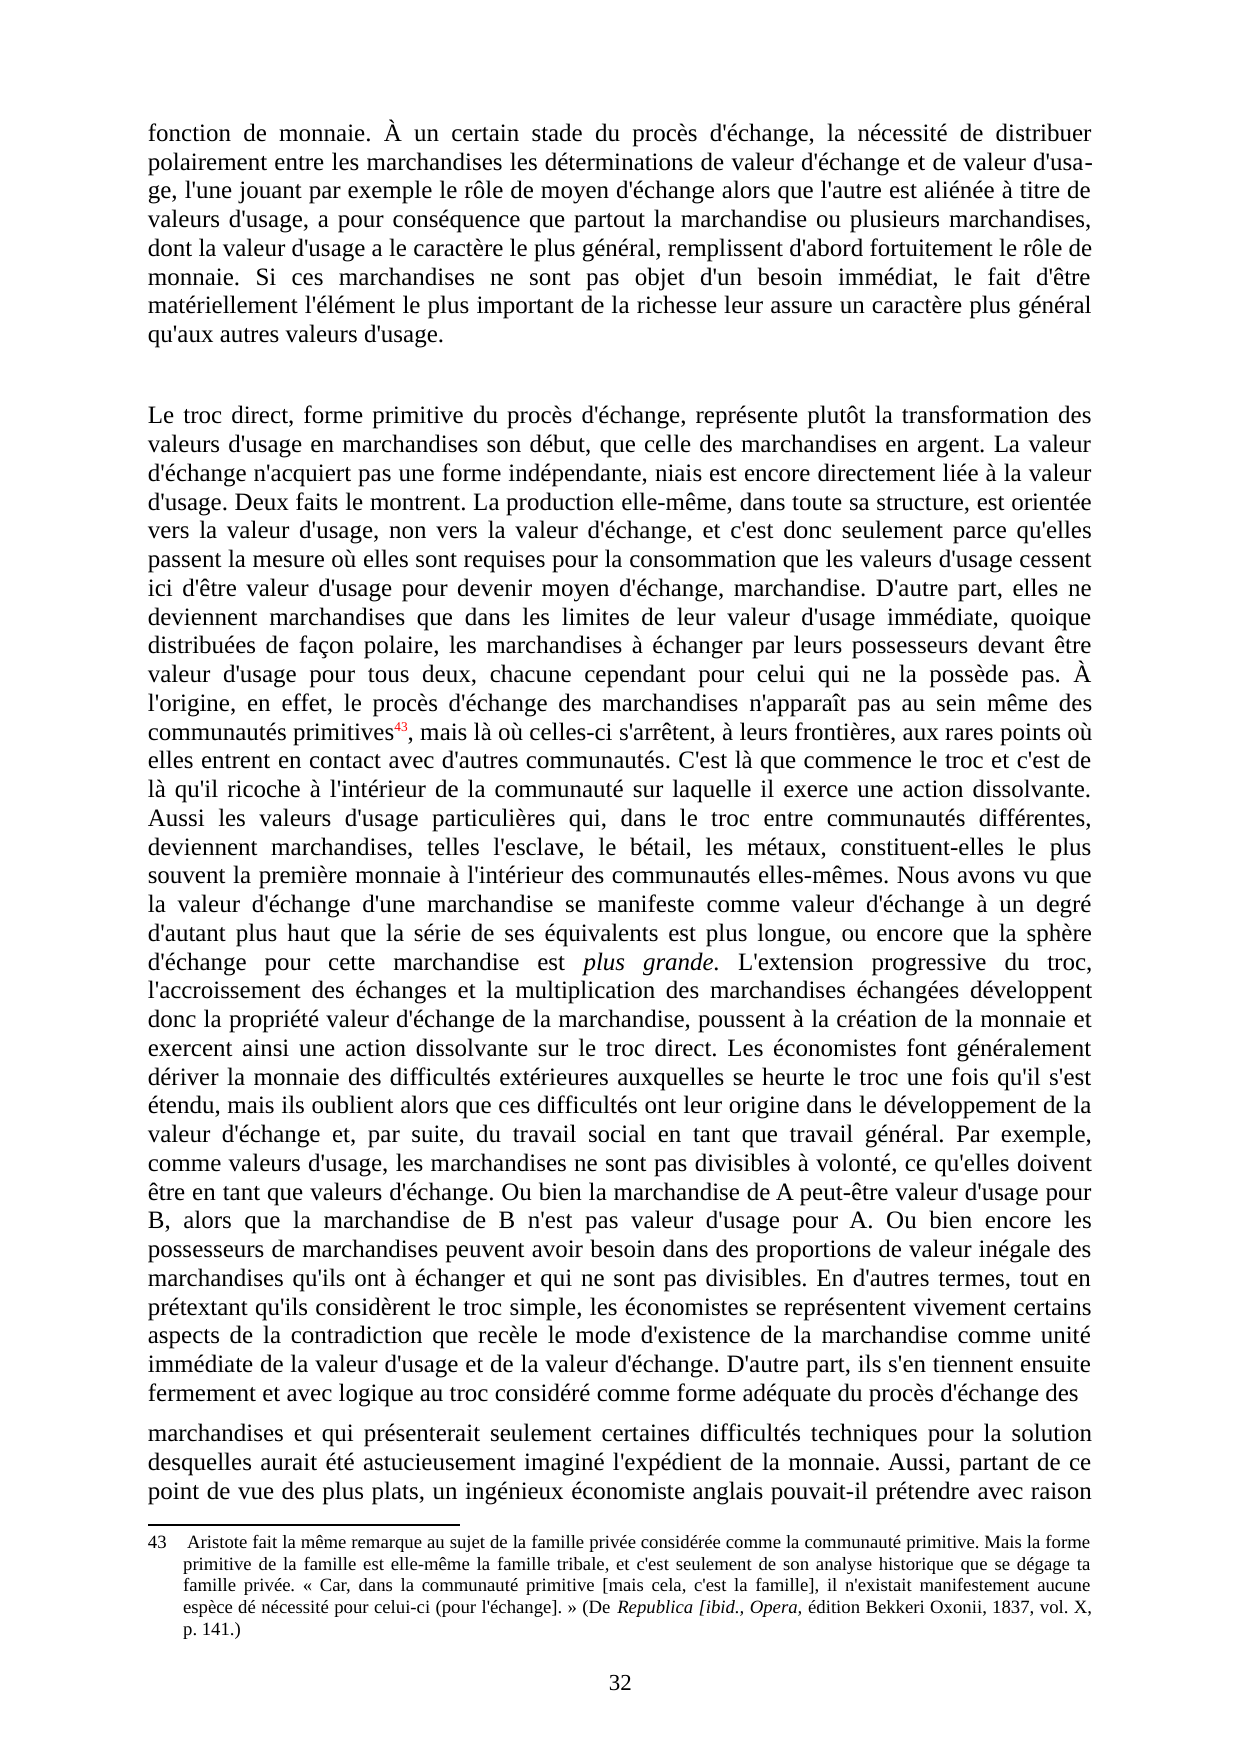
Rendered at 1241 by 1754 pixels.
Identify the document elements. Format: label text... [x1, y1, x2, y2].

text Le troc direct, forme primitive du procès d'échange, représente plutôt la transformation des valeurs d'usage en marchandises son début, que celle des marchandises en argent. La valeur d'échange n'acquiert pas une forme indépendante, niais est encore directement liée à la valeur d'usage. Deux faits le montrent. La production elle-même, dans toute sa structure, est orientée vers la valeur d'usage, non vers la valeur d'échange, et c'est donc seulement parce qu'elles passent la mesure où elles sont requises pour la consommation que les valeurs d'usage cessent ici d'être valeur d'usage pour devenir moyen d'échange, marchandise. D'autre part, elles ne deviennent marchandises que dans les limites de leur valeur d'usage immédiate, quoique distribuées de façon polaire, les marchandises à échanger par leurs possesseurs devant être valeur d'usage pour tous deux, chacune cependant pour celui qui ne la possède pas. À l'origine, en effet, le procès d'échange des marchandises n'apparaît pas au sein même des communautés primitives, mais là où celles-ci s'arrêtent, à leurs frontières, aux rares points où elles entrent en contact avec d'autres communautés. C'est là que commence le troc et c'est de là qu'il ricoche à l'intérieur de la communauté sur laquelle il exerce une action dissolvante. Aussi les valeurs d'usage particulières qui, dans le troc entre communautés différentes, deviennent marchandises, telles l'esclave, le bétail, les métaux, constituent-elles le plus souvent la première monnaie à l'intérieur des communautés elles-mêmes. Nous avons vu que la valeur d'échange d'une marchandise se manifeste comme valeur d'échange à un degré d'autant plus haut que la série de ses équivalents est plus longue, ou encore que la sphère d'échange pour cette marchandise est plus grande. L'extension progressive du troc, l'accroissement des échanges et la multiplication des marchandises échangées développent donc la propriété valeur d'échange de la marchandise, poussent à la création de la monnaie et exercent ainsi une action dissolvante sur le troc direct. Les économistes font généralement dériver la monnaie des difficultés extérieures auxquelles se heurte le troc une fois qu'il s'est étendu, mais ils oublient alors que ces difficultés ont leur origine dans le développement de la valeur d'échange et, par suite, du travail social en tant que travail général. Par exemple, comme valeurs d'usage, les marchandises ne sont pas divisibles à volonté, ce qu'elles doivent être en tant que valeurs d'échange. Ou bien la marchandise de A peut-être valeur d'usage pour B, alors que la marchandise de B n'est pas valeur d'usage pour A. Ou bien encore les possesseurs de marchandises peuvent avoir besoin dans des proportions de valeur inégale des marchandises qu'ils ont à échanger et qui ne sont pas divisibles. En d'autres termes, tout en prétextant qu'ils considèrent le troc simple, les économistes se représentent vivement certains aspects de la contradiction que recèle le mode d'existence de la marchandise comme unité immédiate de la valeur d'usage et de la valeur d'échange. D'autre part, ils s'en tiennent ensuite fermement et avec logique au troc considéré comme forme adéquate du procès d'échange des [148, 400, 1093, 1407]
text marchandises et qui présenterait seulement certaines difficultés techniques pour la solution desquelles aurait été astucieusement imaginé l'expédient de la monnaie. Aussi, partant de ce point de vue des plus plats, un ingénieux économiste anglais pouvait-il prétendre avec raison [148, 1418, 1093, 1505]
text Aristote fait la même remarque au sujet de la famille privée considérée comme la communauté primitive. Mais la forme primitive de la famille est elle-même la famille tribale, et c'est seulement de son analyse historique que se dégage ta famille privée. « Car, dans la communauté primitive [mais cela, c'est la famille], il n'existait manifestement aucune espèce dé nécessité pour celui-ci (pour l'échange]. » (De Republica [ibid., Opera, édition Bekkeri Oxonii, 1837, vol. X, p. 141.) [148, 1531, 1093, 1639]
text fonction de monnaie. À un certain stade du procès d'échange, la nécessité de distribuer polairement entre les marchandises les déterminations de valeur d'échange et de valeur d'usa­ge, l'une jouant par exemple le rôle de moyen d'échange alors que l'autre est aliénée à titre de valeurs d'usage, a pour conséquence que partout la marchandise ou plusieurs marchandises, dont la valeur d'usage a le caractère le plus général, remplissent d'abord fortuitement le rôle de monnaie. Si ces marchandises ne sont pas objet d'un besoin immédiat, le fait d'être matériellement l'élément le plus important de la richesse leur assure un caractère plus général qu'aux autres valeurs d'usage. [148, 118, 1093, 348]
